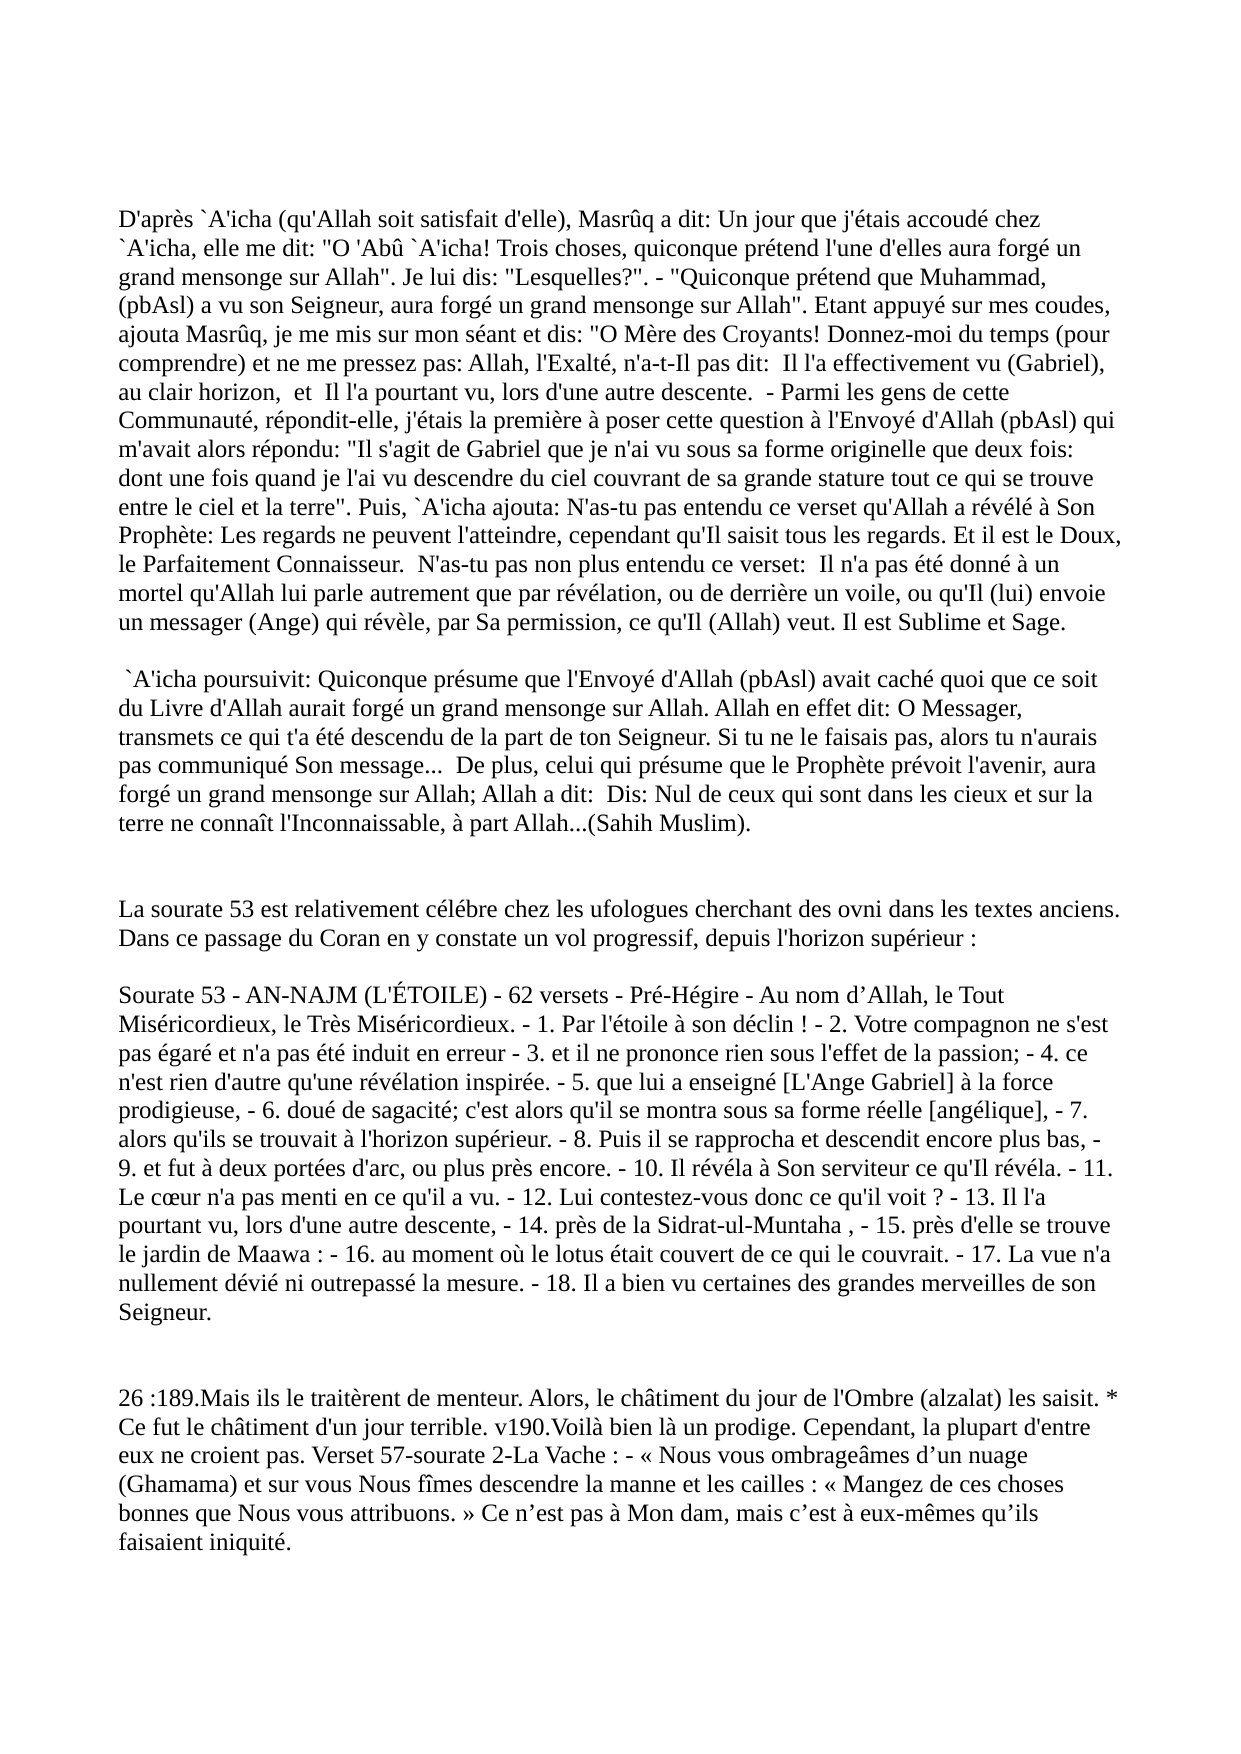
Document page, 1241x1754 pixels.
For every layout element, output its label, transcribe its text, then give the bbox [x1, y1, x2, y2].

text D'après `A'icha (qu'Allah soit satisfait d'elle), Masrûq a dit: Un jour que j'étais accoudé chez `A'icha, elle me dit: "O 'Abû `A'icha! Trois choses, quiconque prétend l'une d'elles aura forgé un grand mensonge sur Allah". Je lui dis: "Lesquelles?". - "Quiconque prétend que Muhammad, (pbAsl) a vu son Seigneur, aura forgé un grand mensonge sur Allah". Etant appuyé sur mes coudes, ajouta Masrûq, je me mis sur mon séant et dis: "O Mère des Croyants! Donnez-moi du temps (pour comprendre) et ne me pressez pas: Allah, l'Exalté, n'a-t-Il pas dit: Il l'a effectivement vu (Gabriel), au clair horizon, et Il l'a pourtant vu, lors d'une autre descente. - Parmi les gens de cette Communauté, répondit-elle, j'étais la première à poser cette question à l'Envoyé d'Allah (pbAsl) qui m'avait alors répondu: "Il s'agit de Gabriel que je n'ai vu sous sa forme originelle que deux fois: dont une fois quand je l'ai vu descendre du ciel couvrant de sa grande stature tout ce qui se trouve entre le ciel et la terre". Puis, `A'icha ajouta: N'as-tu pas entendu ce verset qu'Allah a révélé à Son Prophète: Les regards ne peuvent l'atteindre, cependant qu'Il saisit tous les regards. Et il est le Doux, le Parfaitement Connaisseur. N'as-tu pas non plus entendu ce verset: Il n'a pas été donné à un mortel qu'Allah lui parle autrement que par révélation, ou de derrière un voile, ou qu'Il (lui) envoie un messager (Ange) qui révèle, par Sa permission, ce qu'Il (Allah) veut. Il est Sublime et Sage. [118, 204, 1122, 636]
text 26 :189.Mais ils le traitèrent de menteur. Alors, le châtiment du jour de l'Ombre (alzalat) les saisit. * Ce fut le châtiment d'un jour terrible. v190.Voilà bien là un prodige. Cependant, la plupart d'entre eux ne croient pas. Verset 57-sourate 2-La Vache : - « Nous vous ombrageâmes d’un nuage (Ghamama) et sur vous Nous fîmes descendre la manne et les cailles : « Mangez de ces choses bonnes que Nous vous attribuons. » Ce n’est pas à Mon dam, mais c’est à eux-mêmes qu’ils faisaient iniquité. [118, 1383, 1122, 1556]
text La sourate 53 est relativement célébre chez les ufologues cherchant des ovni dans les textes anciens. Dans ce passage du Coran en y constate un vol progressif, depuis l'horizon supérieur : [118, 894, 1122, 952]
text `A'icha poursuivit: Quiconque présume que l'Envoyé d'Allah (pbAsl) avait caché quoi que ce soit du Livre d'Allah aurait forgé un grand mensonge sur Allah. Allah en effet dit: O Messager, transmets ce qui t'a été descendu de la part de ton Seigneur. Si tu ne le faisais pas, alors tu n'aurais pas communiqué Son message... De plus, celui qui présume que le Prophète prévoit l'avenir, aura forgé un grand mensonge sur Allah; Allah a dit: Dis: Nul de ceux qui sont dans les cieux et sur la terre ne connaît l'Inconnaissable, à part Allah...(Sahih Muslim). [118, 664, 1122, 837]
text Sourate 53 - AN-NAJM (L'ÉTOILE) - 62 versets - Pré-Hégire - Au nom d’Allah, le Tout Miséricordieux, le Très Miséricordieux. - 1. Par l'étoile à son déclin ! - 2. Votre compagnon ne s'est pas égaré et n'a pas été induit en erreur - 3. et il ne prononce rien sous l'effet de la passion; - 4. ce n'est rien d'autre qu'une révélation inspirée. - 5. que lui a enseigné [L'Ange Gabriel] à la force prodigieuse, - 6. doué de sagacité; c'est alors qu'il se montra sous sa forme réelle [angélique], - 7. alors qu'ils se trouvait à l'horizon supérieur. - 8. Puis il se rapprocha et descendit encore plus bas, - 9. et fut à deux portées d'arc, ou plus près encore. - 10. Il révéla à Son serviteur ce qu'Il révéla. - 11. Le cœur n'a pas menti en ce qu'il a vu. - 12. Lui contestez-vous donc ce qu'il voit ? - 13. Il l'a pourtant vu, lors d'une autre descente, - 14. près de la Sidrat-ul-Muntaha , - 15. près d'elle se trouve le jardin de Maawa : - 16. au moment où le lotus était couvert de ce qui le couvrait. - 17. La vue n'a nullement dévié ni outrepassé la mesure. - 18. Il a bien vu certaines des grandes merveilles de son Seigneur. [118, 981, 1122, 1326]
